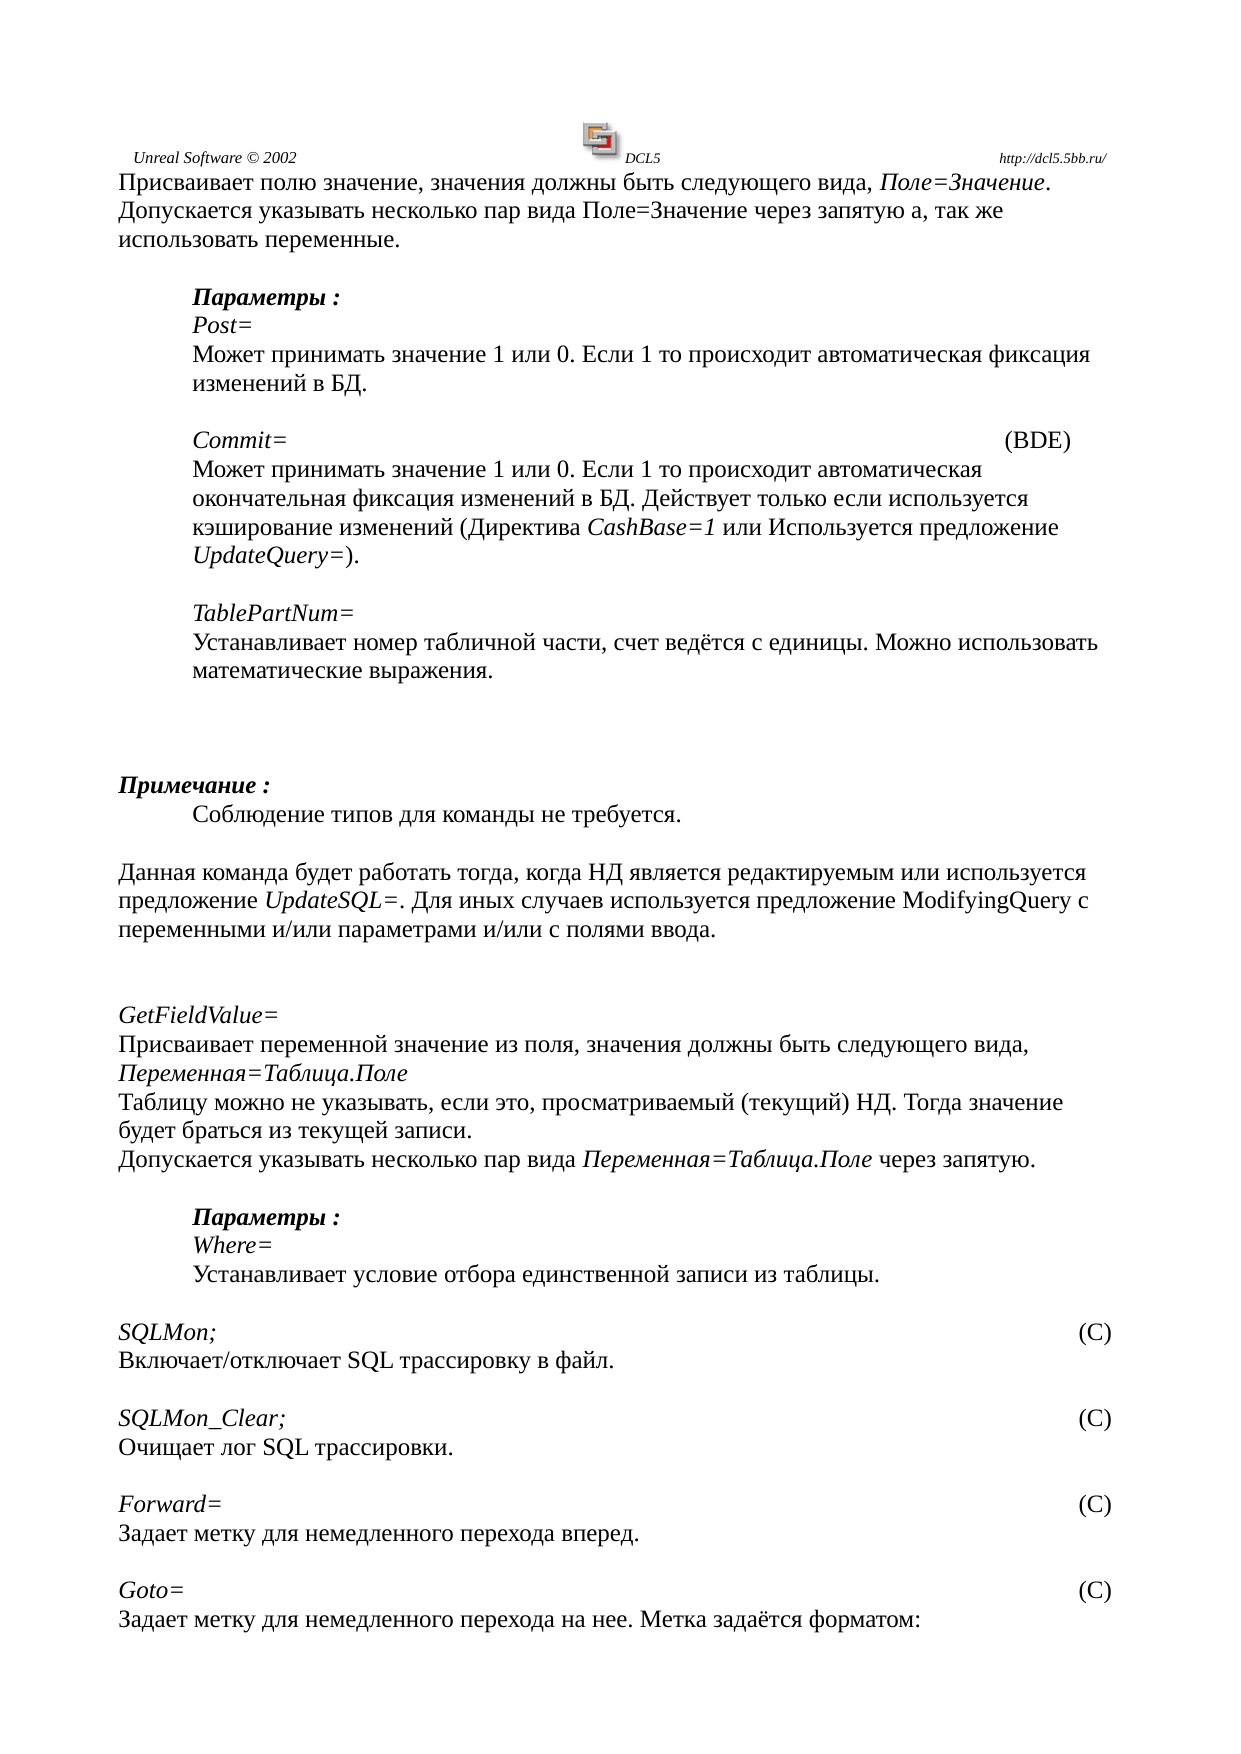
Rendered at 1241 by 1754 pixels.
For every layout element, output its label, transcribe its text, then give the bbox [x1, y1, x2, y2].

text Очищает лог SQL трассировки. [118, 1432, 1122, 1460]
text Устанавливает номер табличной части, счет ведётся с единицы. Можно использовать математические выражения. [118, 627, 1122, 684]
picture [579, 118, 625, 164]
text Допускается указывать несколько пар вида Переменная=Таблица.Поле через запятую. [118, 1144, 1122, 1173]
text Параметры : [118, 282, 1122, 310]
subtitle GetFieldValue= [118, 1000, 1122, 1029]
text TablePartNum= [118, 598, 1122, 627]
text Post= [118, 310, 1122, 339]
text Commit= (BDE) [118, 425, 1122, 454]
text Goto= (C) [118, 1575, 1122, 1604]
text SQLMon; (C) [118, 1317, 1122, 1345]
text Примечание : [118, 770, 1122, 799]
text Forward= (C) [118, 1489, 1122, 1518]
text Может принимать значение 1 или 0. Если 1 то происходит автоматическая фиксация изменений в БД. [118, 339, 1122, 397]
text Может принимать значение 1 или 0. Если 1 то происходит автоматическая окончательная фиксация изменений в БД. Действует только если используется кэширование изменений (Директива CashBase=1 или Используется предложение UpdateQuery=). [118, 454, 1122, 569]
text Задает метку для немедленного перехода вперед. [118, 1518, 1122, 1547]
text SQLMon_Clear; (C) [118, 1403, 1122, 1432]
text Задает метку для немедленного перехода на нее. Метка задаётся форматом: [118, 1604, 1122, 1633]
text Присваивает полю значение, значения должны быть следующего вида, Поле=Значение. [118, 167, 1122, 195]
text Соблюдение типов для команды не требуется. [118, 799, 1122, 828]
text Данная команда будет работать тогда, когда НД является редактируемым или используется предложение UpdateSQL=. Для иных случаев используется предложение ModifyingQuery с переменными и/или параметрами и/или с полями ввода. [118, 857, 1122, 943]
text Таблицу можно не указывать, если это, просматриваемый (текущий) НД. Тогда значение будет браться из текущей записи. [118, 1087, 1122, 1144]
text Устанавливает условие отбора единственной записи из таблицы. [118, 1259, 1122, 1288]
text Включает/отключает SQL трассировку в файл. [118, 1345, 1122, 1374]
text Присваивает переменной значение из поля, значения должны быть следующего вида, Переменная=Таблица.Поле [118, 1029, 1122, 1087]
text Допускается указывать несколько пар вида Поле=Значение через запятую а, так же использовать переменные. [118, 195, 1122, 253]
text Where= [118, 1230, 1122, 1259]
text Параметры : [118, 1202, 1122, 1230]
